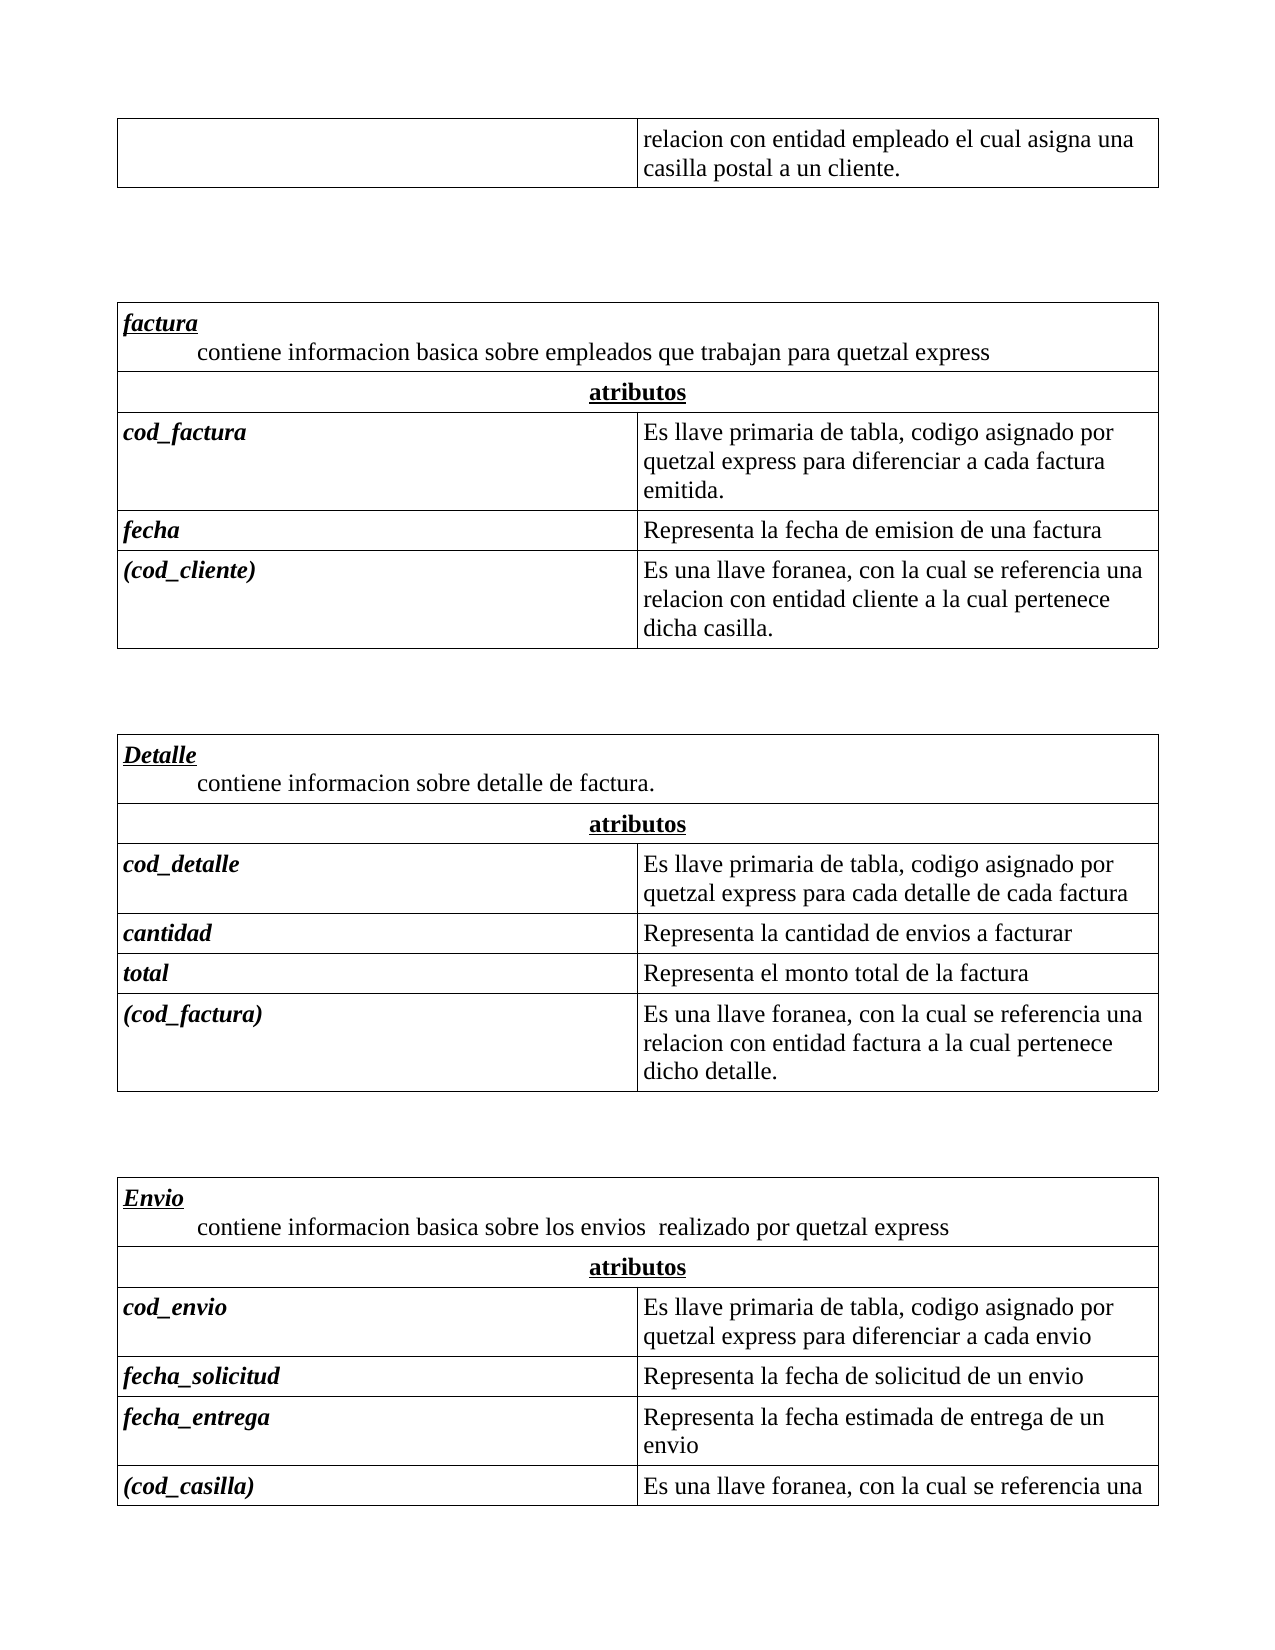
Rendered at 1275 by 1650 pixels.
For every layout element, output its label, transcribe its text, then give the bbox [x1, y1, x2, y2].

table_cell Es una llave foranea, con la cual se referencia una relacion con entidad factura a la cual pertenece dicho detalle. [638, 994, 1158, 1091]
table_cell (cod_cliente) [118, 551, 637, 648]
table_header Detalle contiene informacion sobre detalle de factura. [118, 735, 1158, 803]
table_cell atributos [118, 372, 1158, 412]
table_cell cod_detalle [118, 844, 637, 912]
table_cell Representa la cantidad de envios a facturar [638, 914, 1158, 953]
table_cell (cod_factura) [118, 994, 637, 1091]
table_cell cantidad [118, 914, 637, 953]
table_cell Representa el monto total de la factura [638, 954, 1158, 993]
table_cell fecha_entrega [118, 1397, 637, 1465]
table_cell Representa la fecha de solicitud de un envio [638, 1357, 1158, 1396]
table_cell (cod_casilla) [118, 1466, 637, 1505]
table_cell atributos [118, 804, 1158, 843]
table_cell fecha [118, 511, 637, 550]
table_cell atributos [118, 1247, 1158, 1287]
table_cell fecha_solicitud [118, 1357, 637, 1396]
table_cell cod_envio [118, 1288, 637, 1356]
table_cell Es una llave foranea, con la cual se referencia una relacion con entidad cliente a la cual pertenece dicha casilla. [638, 551, 1158, 648]
table_cell Es una llave foranea, con la cual se referencia una [638, 1466, 1158, 1505]
table_cell Es llave primaria de tabla, codigo asignado por quetzal express para cada detalle de cada factura [638, 844, 1158, 912]
table_cell cod_factura [118, 413, 637, 509]
table_cell Representa la fecha estimada de entrega de un envio [638, 1397, 1158, 1465]
table_header factura contiene informacion basica sobre empleados que trabajan para quetzal express [118, 303, 1158, 371]
table_cell Representa la fecha de emision de una factura [638, 511, 1158, 550]
table_cell Es llave primaria de tabla, codigo asignado por quetzal express para diferenciar a cada factura emitida. [638, 413, 1158, 509]
table_cell total [118, 954, 637, 993]
table_cell [118, 119, 637, 187]
table_cell Es llave primaria de tabla, codigo asignado por quetzal express para diferenciar a cada envio [638, 1288, 1158, 1356]
table_cell relacion con entidad empleado el cual asigna una casilla postal a un cliente. [638, 119, 1158, 187]
table_header Envio contiene informacion basica sobre los envios realizado por quetzal express [118, 1178, 1158, 1246]
